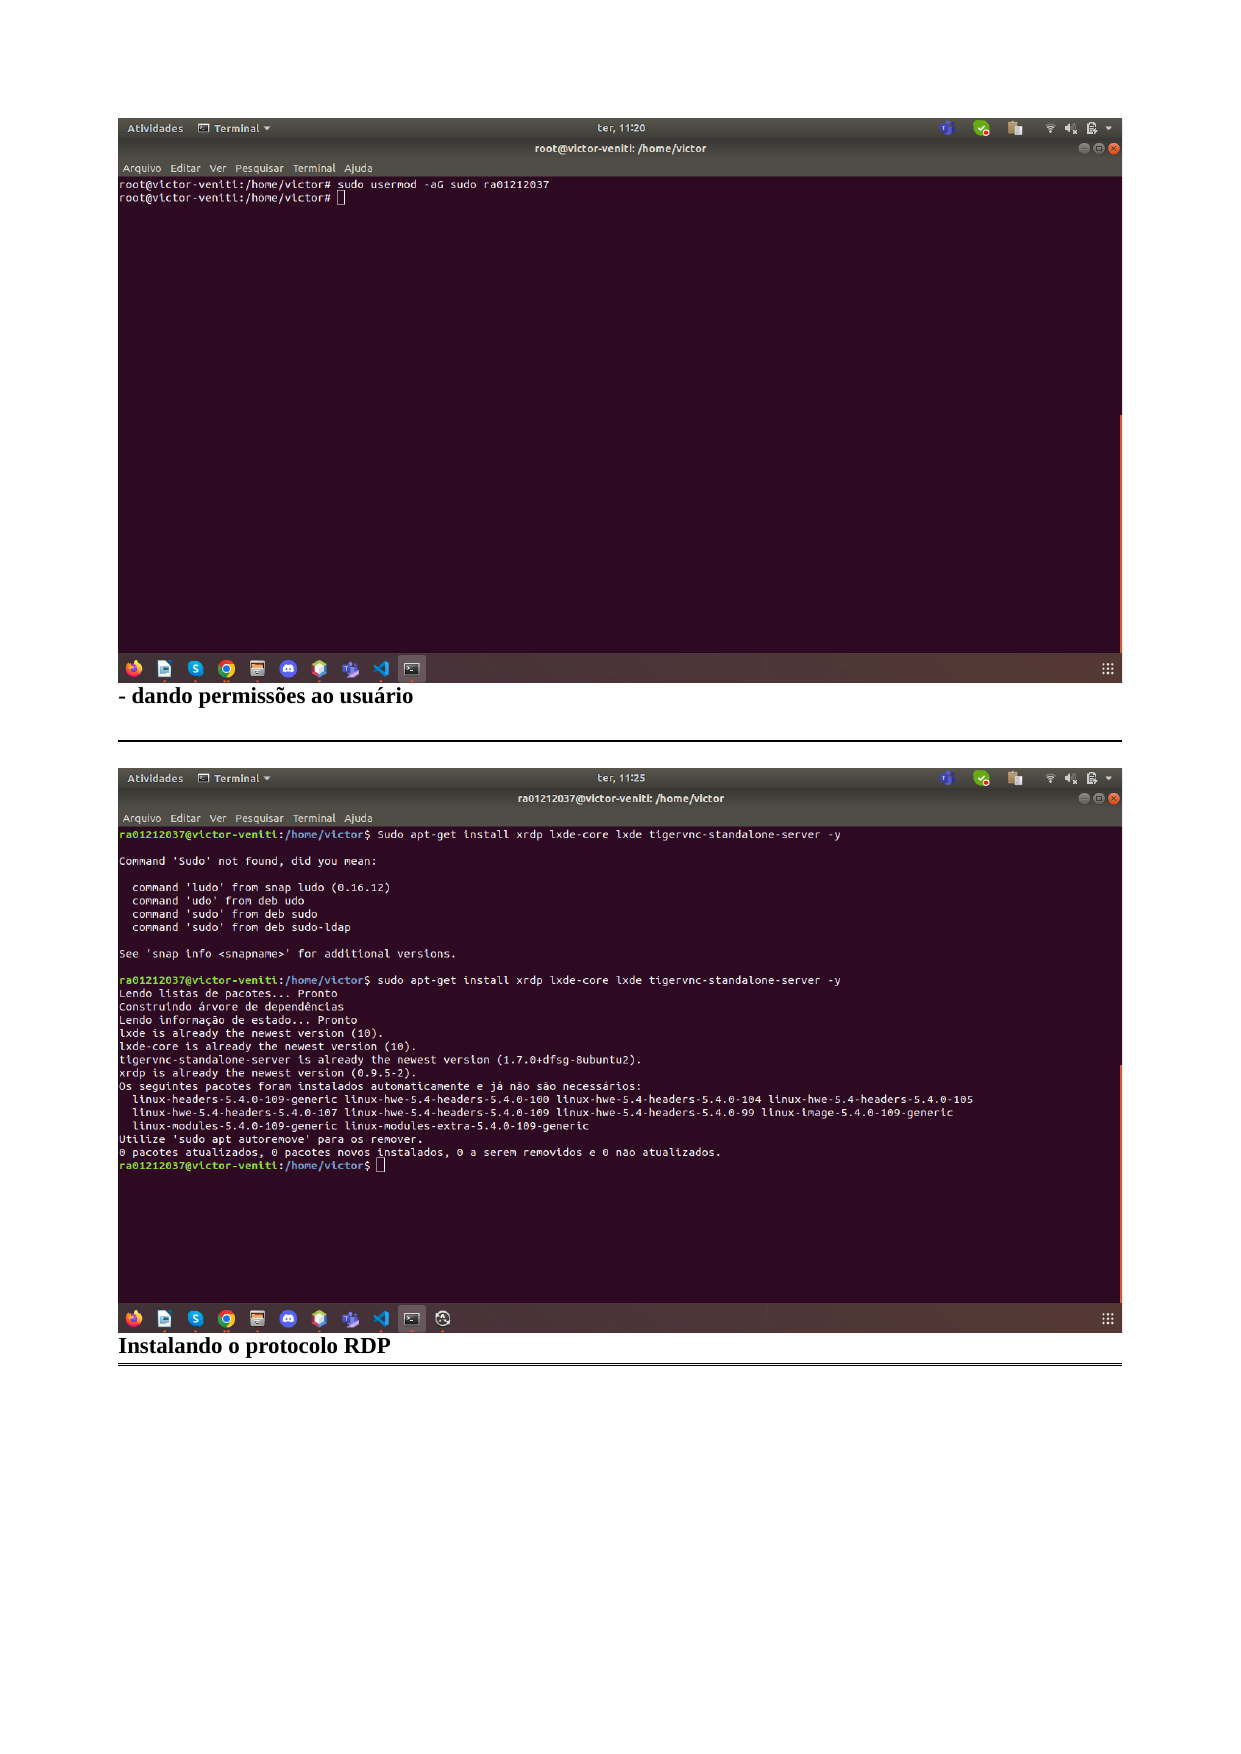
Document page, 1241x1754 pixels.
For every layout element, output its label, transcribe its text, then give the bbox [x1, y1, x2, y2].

text - dando permissões ao usuário [118, 683, 1122, 709]
picture [118, 118, 1123, 683]
text Instalando o protocolo RDP [118, 1333, 1122, 1363]
picture [118, 768, 1123, 1333]
